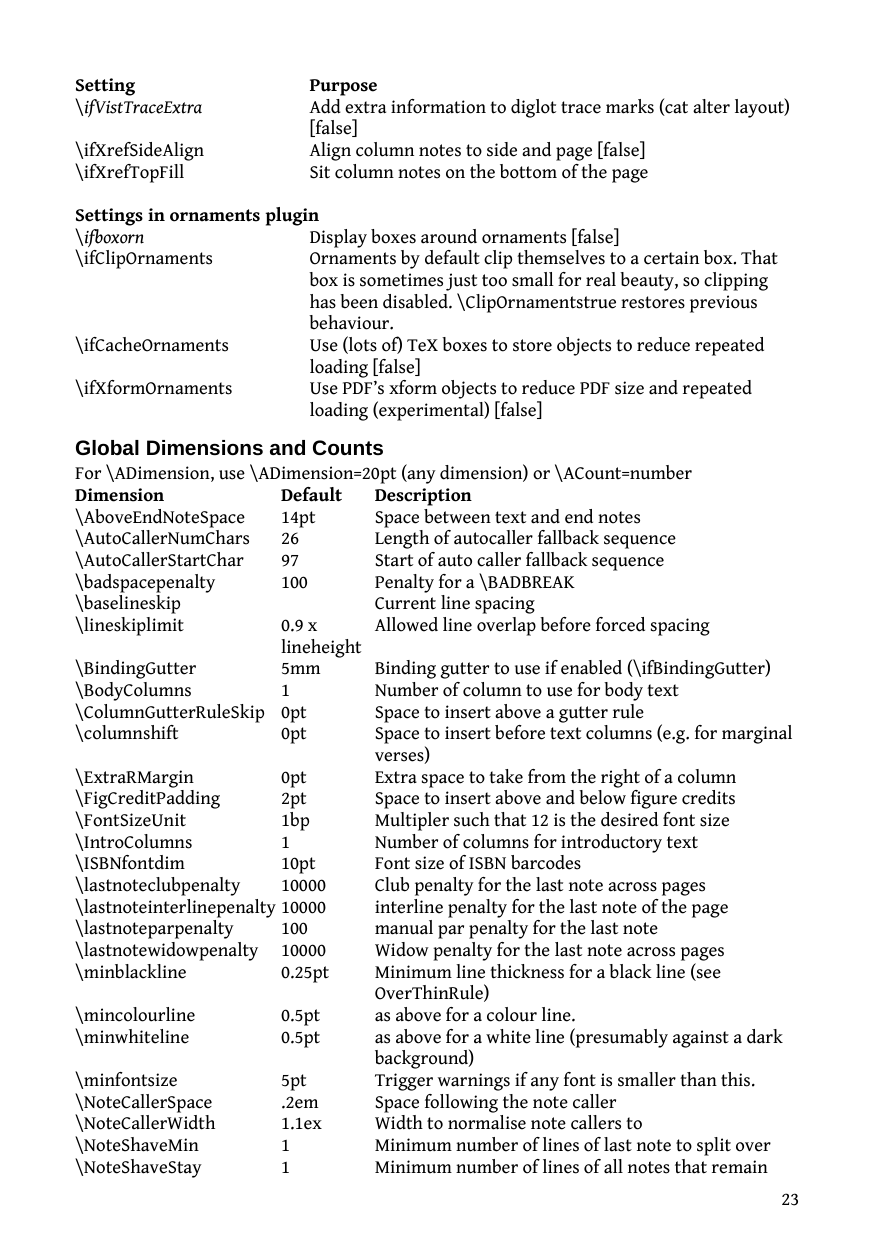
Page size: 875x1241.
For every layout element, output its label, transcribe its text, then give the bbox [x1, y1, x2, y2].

table_cell 0.5pt [281, 1027, 374, 1070]
table_cell Sit column notes on the bottom of the page [309, 162, 796, 183]
table_header Purpose [309, 75, 796, 97]
table_cell \BodyColumns [75, 680, 281, 702]
table_cell Trigger warnings if any font is smaller than this. [375, 1070, 798, 1092]
table_cell 0.5pt [281, 1005, 374, 1027]
table_cell [309, 183, 796, 205]
table_cell 1.1ex [281, 1114, 374, 1135]
table_cell \ISBNfontdim [75, 854, 281, 875]
table_cell 10000 [281, 875, 374, 897]
table_cell 1 [281, 832, 374, 853]
table_cell Extra space to take from the right of a column [375, 767, 798, 788]
table_cell \ifClipOrnaments [75, 248, 309, 335]
table_cell Club penalty for the last note across pages [375, 875, 798, 897]
table_cell Space following the note caller [375, 1092, 798, 1113]
table_cell \lastnoteparpenalty [75, 919, 281, 940]
table_cell 100 [281, 572, 374, 593]
table_cell \NoteCallerWidth [75, 1114, 281, 1135]
table_cell Number of column to use for body text [375, 680, 798, 702]
table_cell 1 [281, 1157, 374, 1178]
table_cell Minimum number of lines of last note to split over [375, 1135, 798, 1157]
table_cell 0pt [281, 702, 374, 723]
table_cell \ifVistTraceExtra [75, 97, 309, 140]
table_cell Space to insert above a gutter rule [375, 702, 798, 723]
table_cell Settings in ornaments plugin [75, 205, 796, 227]
table_cell Multipler such that 12 is the desired font size [375, 810, 798, 832]
table_cell Length of autocaller fallback sequence [375, 529, 798, 550]
table_cell \NoteShaveStay [75, 1157, 281, 1178]
table_cell 1bp [281, 810, 374, 832]
table_cell 0.25pt [281, 962, 374, 1005]
table_cell 10pt [281, 854, 374, 875]
table_cell as above for a white line (presumably against a dark background) [375, 1027, 798, 1070]
table_cell 0.9 x lineheight [281, 615, 374, 658]
table_cell Space to insert before text columns (e.g. for marginal verses) [375, 724, 798, 767]
table_cell Minimum line thickness for a black line (see OverThinRule) [375, 962, 798, 1005]
table_cell \IntroColumns [75, 832, 281, 853]
table_cell Width to normalise note callers to [375, 1114, 798, 1135]
table_cell \AutoCallerNumChars [75, 529, 281, 550]
table_cell 0pt [281, 724, 374, 767]
table_cell Minimum number of lines of all notes that remain [375, 1157, 798, 1178]
table_cell \AutoCallerStartChar [75, 550, 281, 572]
table_cell Penalty for a \BADBREAK [375, 572, 798, 593]
table_cell \AboveEndNoteSpace [75, 507, 281, 528]
table_cell \ifboxorn [75, 227, 309, 248]
table_cell 2pt [281, 789, 374, 810]
subtitle Global Dimensions and Counts [75, 436, 799, 460]
table_cell Use PDF’s xform objects to reduce PDF size and repeated loading (experimental) [false] [309, 378, 796, 422]
table_cell Start of auto caller fallback sequence [375, 550, 798, 572]
table_cell \ExtraRMargin [75, 767, 281, 788]
table_cell \ColumnGutterRuleSkip [75, 702, 281, 723]
table_cell \ifXrefTopFill [75, 162, 309, 183]
table_cell \FontSizeUnit [75, 810, 281, 832]
table_cell 26 [281, 529, 374, 550]
table_cell \baselineskip [75, 594, 281, 615]
table_cell \ifXrefSideAlign [75, 140, 309, 162]
table_cell 97 [281, 550, 374, 572]
table_cell Ornaments by default clip themselves to a certain box. That box is sometimes just too small for real beauty, so clipping has been disabled. \ClipOrnamentstrue restores previous behaviour. [309, 248, 796, 335]
table_cell [75, 183, 309, 205]
table_cell Binding gutter to use if enabled (\ifBindingGutter) [375, 659, 798, 680]
table_cell \lastnoteinterlinepenalty [75, 897, 281, 918]
table_cell \lineskiplimit [75, 615, 281, 658]
table_cell \badspacepenalty [75, 572, 281, 593]
table_cell \minwhiteline [75, 1027, 281, 1070]
table_cell Align column notes to side and page [false] [309, 140, 796, 162]
table_cell Font size of ISBN barcodes [375, 854, 798, 875]
table_cell 5mm [281, 659, 374, 680]
table_cell \ifCacheOrnaments [75, 335, 309, 378]
table_cell Widow penalty for the last note across pages [375, 940, 798, 962]
table_cell Current line spacing [375, 594, 798, 615]
table_cell \FigCreditPadding [75, 789, 281, 810]
table_cell \ifXformOrnaments [75, 378, 309, 422]
table_cell Number of columns for introductory text [375, 832, 798, 853]
table_cell Add extra information to diglot trace marks (cat alter layout) [false] [309, 97, 796, 140]
table_cell 5pt [281, 1070, 374, 1092]
table_cell Space between text and end notes [375, 507, 798, 528]
table_cell [281, 594, 374, 615]
table_cell 10000 [281, 940, 374, 962]
table_cell \NoteShaveMin [75, 1135, 281, 1157]
table_cell Display boxes around ornaments [false] [309, 227, 796, 248]
table_header Description [375, 485, 798, 507]
table_cell manual par penalty for the last note [375, 919, 798, 940]
table_cell \lastnotewidowpenalty [75, 940, 281, 962]
table_cell Space to insert above and below figure credits [375, 789, 798, 810]
table_cell \mincolourline [75, 1005, 281, 1027]
table_cell \lastnoteclubpenalty [75, 875, 281, 897]
table_cell interline penalty for the last note of the page [375, 897, 798, 918]
table_cell \BindingGutter [75, 659, 281, 680]
list For \ADimension, use \ADimension=20pt (any dimension) or \ACount=number [75, 463, 799, 485]
table_cell \NoteCallerSpace [75, 1092, 281, 1113]
table_cell 10000 [281, 897, 374, 918]
table_header Dimension [75, 485, 281, 507]
table_cell 100 [281, 919, 374, 940]
table_cell .2em [281, 1092, 374, 1113]
table_cell 0pt [281, 767, 374, 788]
table_cell 14pt [281, 507, 374, 528]
table_cell \minblackline [75, 962, 281, 1005]
table_header Default [281, 485, 374, 507]
table_cell Allowed line overlap before forced spacing [375, 615, 798, 658]
table_cell Use (lots of) TeX boxes to store objects to reduce repeated loading [false] [309, 335, 796, 378]
table_header Setting [75, 75, 309, 97]
table_cell as above for a colour line. [375, 1005, 798, 1027]
table_cell 1 [281, 680, 374, 702]
table_cell 1 [281, 1135, 374, 1157]
table_cell \columnshift [75, 724, 281, 767]
table_cell \minfontsize [75, 1070, 281, 1092]
